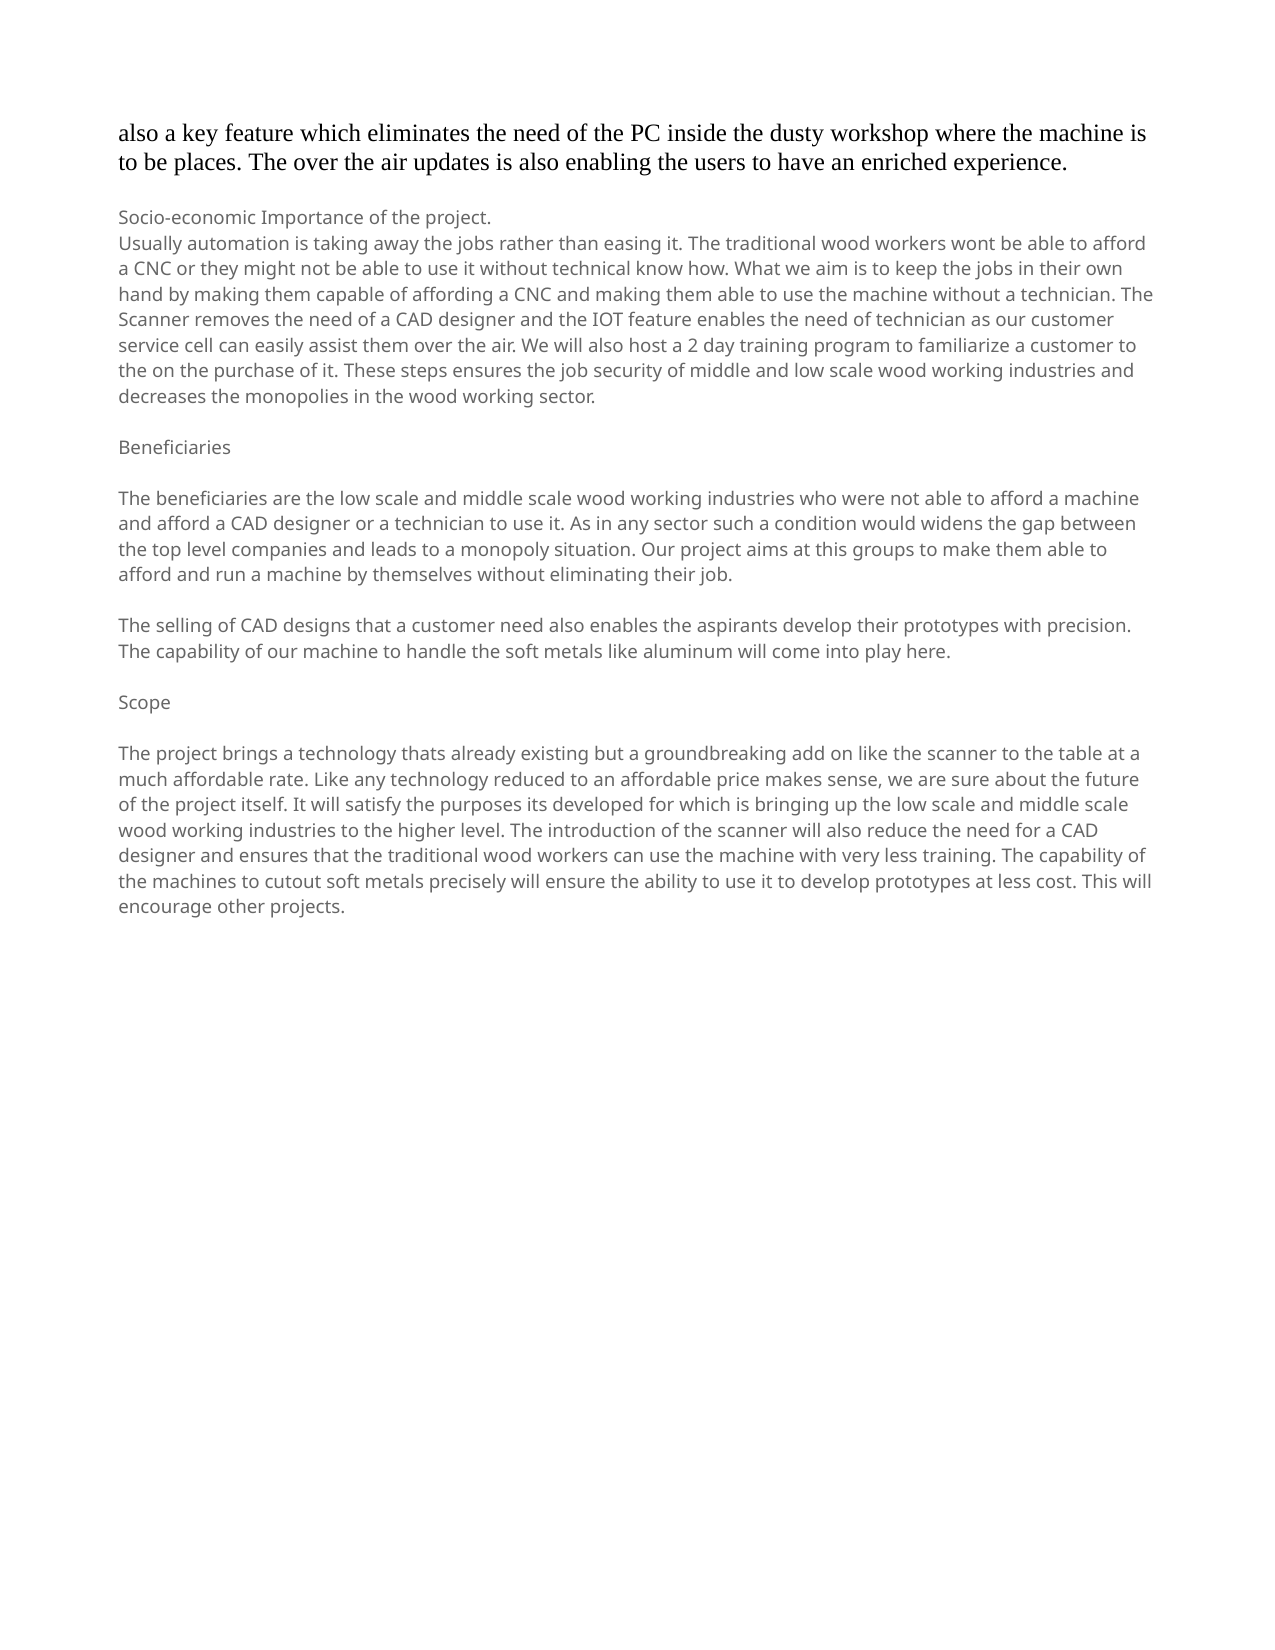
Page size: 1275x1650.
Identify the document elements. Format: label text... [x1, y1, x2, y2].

text Scope [118, 689, 1157, 715]
text Usually automation is taking away the jobs rather than easing it. The traditional wood workers wont be able to afford a CNC or they might not be able to use it without technical know how. What we aim is to keep the jobs in their own hand by making them capable of affording a CNC and making them able to use the machine without a technician. The Scanner removes the need of a CAD designer and the IOT feature enables the need of technician as our customer service cell can easily assist them over the air. We will also host a 2 day training program to familiarize a customer to the on the purchase of it. These steps ensures the job security of middle and low scale wood working industries and decreases the monopolies in the wood working sector. [118, 230, 1157, 408]
text The selling of CAD designs that a customer need also enables the aspirants develop their prototypes with precision. The capability of our machine to handle the soft metals like aluminum will come into play here. [118, 613, 1157, 664]
text also a key feature which eliminates the need of the PC inside the dusty workshop where the machine is to be places. The over the air updates is also enabling the users to have an enriched experience. [118, 118, 1157, 176]
text Socio-economic Importance of the project. [118, 204, 1157, 230]
text The beneficiaries are the low scale and middle scale wood working industries who were not able to afford a machine and afford a CAD designer or a technician to use it. As in any sector such a condition would widens the gap between the top level companies and leads to a monopoly situation. Our project aims at this groups to make them able to afford and run a machine by themselves without eliminating their job. [118, 485, 1157, 587]
text Beneficiaries [118, 434, 1157, 459]
text The project brings a technology thats already existing but a groundbreaking add on like the scanner to the table at a much affordable rate. Like any technology reduced to an affordable price makes sense, we are sure about the future of the project itself. It will satisfy the purposes its developed for which is bringing up the low scale and middle scale wood working industries to the higher level. The introduction of the scanner will also reduce the need for a CAD designer and ensures that the traditional wood workers can use the machine with very less training. The capability of the machines to cutout soft metals precisely will ensure the ability to use it to develop prototypes at less cost. This will encourage other projects. [118, 740, 1157, 919]
